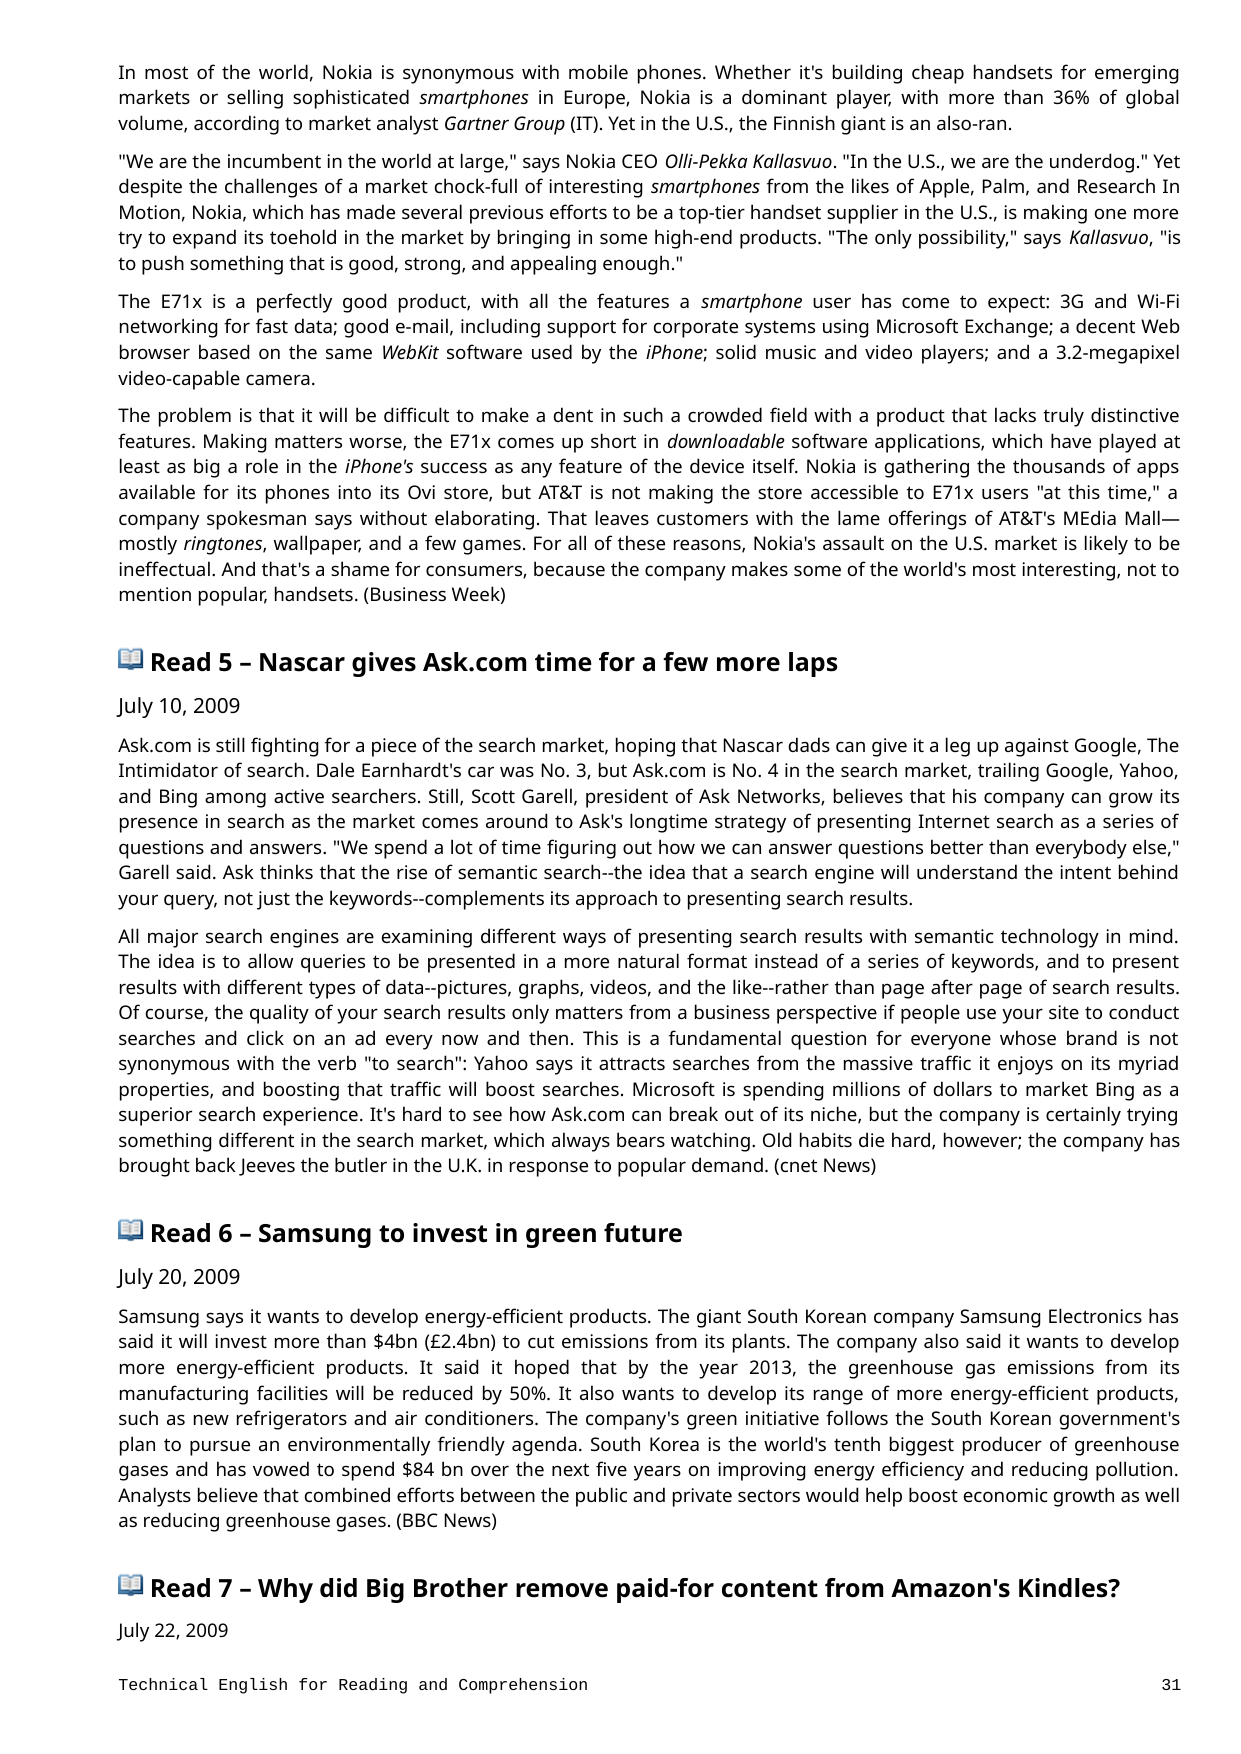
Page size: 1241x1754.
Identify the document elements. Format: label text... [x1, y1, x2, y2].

text "We are the incumbent in the world at large," says Nokia CEO Olli-Pekka Kallasvuo. "In the U.S., we are the underdog." Yet despite the challenges of a market chock-full of interesting smartphones from the likes of Apple, Palm, and Research In Motion, Nokia, which has made several previous efforts to be a top-tier handset supplier in the U.S., is making one more try to expand its toehold in the market by bringing in some high-end products. "The only possibility," says Kallasvuo, "is to push something that is good, strong, and appealing enough." [118, 148, 1181, 276]
text In most of the world, Nokia is synonymous with mobile phones. Whether it's building cheap handsets for emerging markets or selling sophisticated smartphones in Europe, Nokia is a dominant player, with more than 36% of global volume, according to market analyst Gartner Group (IT). Yet in the U.S., the Finnish giant is an also-ran. [118, 59, 1181, 136]
text Samsung says it wants to develop energy-efficient products. The giant South Korean company Samsung Electronics has said it will invest more than $4bn (£2.4bn) to cut emissions from its plants. The company also said it wants to develop more energy-efficient products. It said it hoped that by the year 2013, the greenhouse gas emissions from its manufacturing facilities will be reduced by 50%. It also wants to develop its range of more energy-efficient products, such as new refrigerators and air conditioners. The company's green initiative follows the South Korean government's plan to pursue an environmentally friendly agenda. South Korea is the world's tenth biggest producer of greenhouse gases and has vowed to spend $84 bn over the next five years on improving energy efficiency and reducing pollution. Analysts believe that combined efforts between the public and private sectors would help boost economic growth as well as reducing greenhouse gases. (BBC News) [118, 1303, 1181, 1533]
text July 10, 2009 [118, 691, 1181, 719]
subtitle Read 7 – Why did Big Brother remove paid-for content from Amazon's Kindles? [118, 1571, 1181, 1604]
text July 22, 2009 [118, 1617, 1181, 1643]
text Ask.com is still fighting for a piece of the search market, hoping that Nascar dads can give it a leg up against Google, The Intimidator of search. Dale Earnhardt's car was No. 3, but Ask.com is No. 4 in the search market, trailing Google, Yahoo, and Bing among active searchers. Still, Scott Garell, president of Ask Networks, believes that his company can grow its presence in search as the market comes around to Ask's longtime strategy of presenting Internet search as a series of questions and answers. "We spend a lot of time figuring out how we can answer questions better than everybody else," Garell said. Ask thinks that the rise of semantic search--the idea that a search engine will understand the intent behind your query, not just the keywords--complements its approach to presenting search results. [118, 732, 1181, 911]
picture [118, 646, 144, 672]
text All major search engines are examining different ways of presenting search results with semantic technology in mind. The idea is to allow queries to be presented in a more natural format instead of a series of keywords, and to present results with different types of data--pictures, graphs, videos, and the like--rather than page after page of search results. Of course, the quality of your search results only matters from a business perspective if people use your site to conduct searches and click on an ad every now and then. This is a fundamental question for everyone whose brand is not synonymous with the verb "to search": Yahoo says it attracts searches from the massive traffic it enjoys on its myriad properties, and boosting that traffic will boost searches. Microsoft is spending millions of dollars to market Bing as a superior search experience. It's hard to see how Ask.com can break out of its niche, but the company is certainly trying something different in the search market, which always bears watching. Old habits die hard, however; the company has brought back Jeeves the butler in the U.K. in response to popular demand. (cnet News) [118, 923, 1181, 1178]
subtitle Read 5 – Nascar gives Ask.com time for a few more laps [118, 644, 1181, 678]
picture [118, 1217, 144, 1243]
text The E71x is a perfectly good product, with all the features a smartphone user has come to expect: 3G and Wi-Fi networking for fast data; good e-mail, including support for corporate systems using Microsoft Exchange; a decent Web browser based on the same WebKit software used by the iPhone; solid music and video players; and a 3.2-megapixel video-capable camera. [118, 288, 1181, 390]
subtitle Read 6 – Samsung to invest in green future [118, 1216, 1181, 1250]
picture [118, 1572, 144, 1598]
text The problem is that it will be difficult to make a dent in such a crowded field with a product that lacks truly distinctive features. Making matters worse, the E71x comes up short in downloadable software applications, which have played at least as big a role in the iPhone's success as any feature of the device itself. Nokia is gathering the thousands of apps available for its phones into its Ovi store, but AT&T is not making the store accessible to E71x users "at this time," a company spokesman says without elaborating. That leaves customers with the lame offerings of AT&T's MEdia Mall—mostly ringtones, wallpaper, and a few games. For all of these reasons, Nokia's assault on the U.S. market is likely to be ineffectual. And that's a shame for consumers, because the company makes some of the world's most interesting, not to mention popular, handsets. (Business Week) [118, 403, 1181, 607]
text July 20, 2009 [118, 1262, 1181, 1291]
